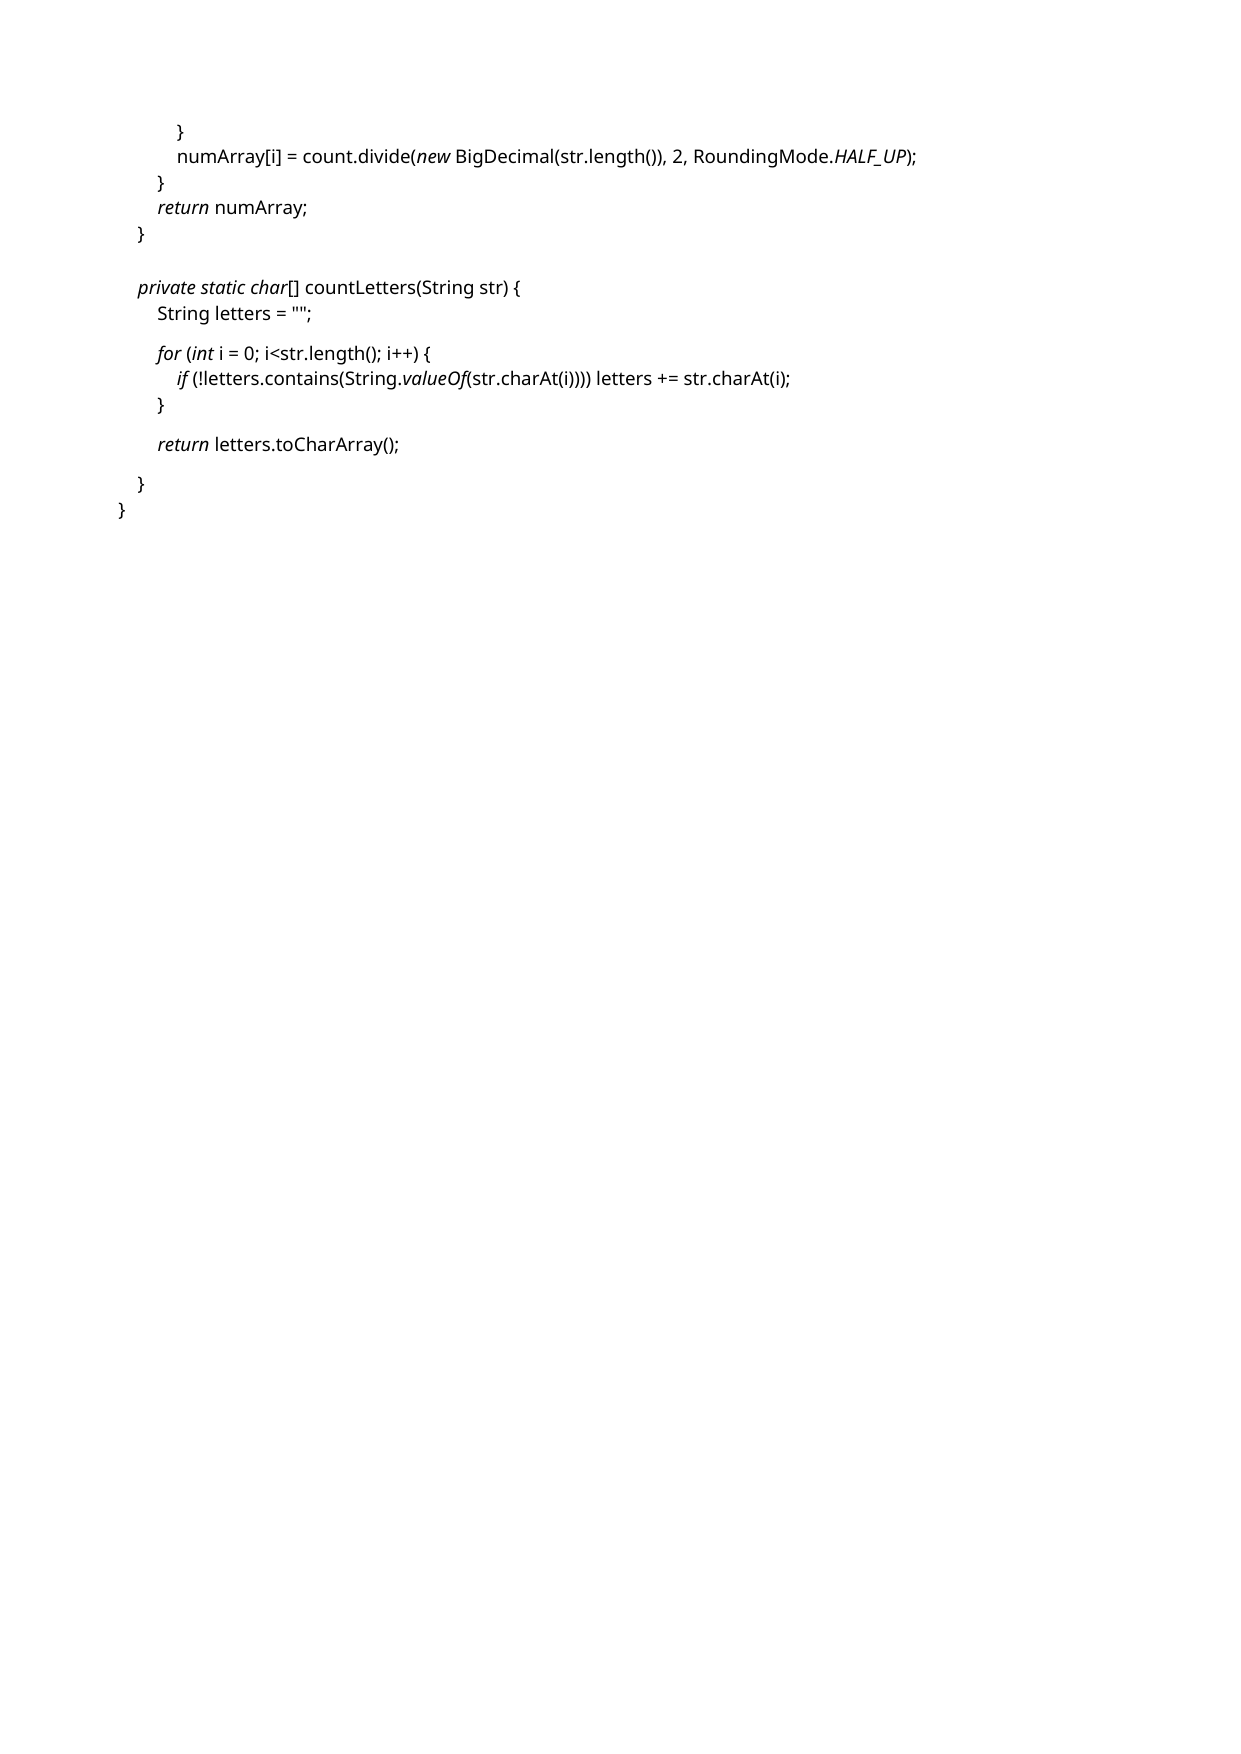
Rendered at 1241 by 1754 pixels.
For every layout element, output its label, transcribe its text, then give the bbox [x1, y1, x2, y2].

text } numArray[i] = count.divide(new BigDecimal(str.length()), 2, RoundingMode.HALF_UP); } return numArray; } private static char[] countLetters(String str) { String letters = ""; for (int i = 0; i<str.length(); i++) { if (!letters.contains(String.valueOf(str.charAt(i)))) letters += str.charAt(i); } return letters.toCharArray(); } } [118, 118, 1122, 536]
